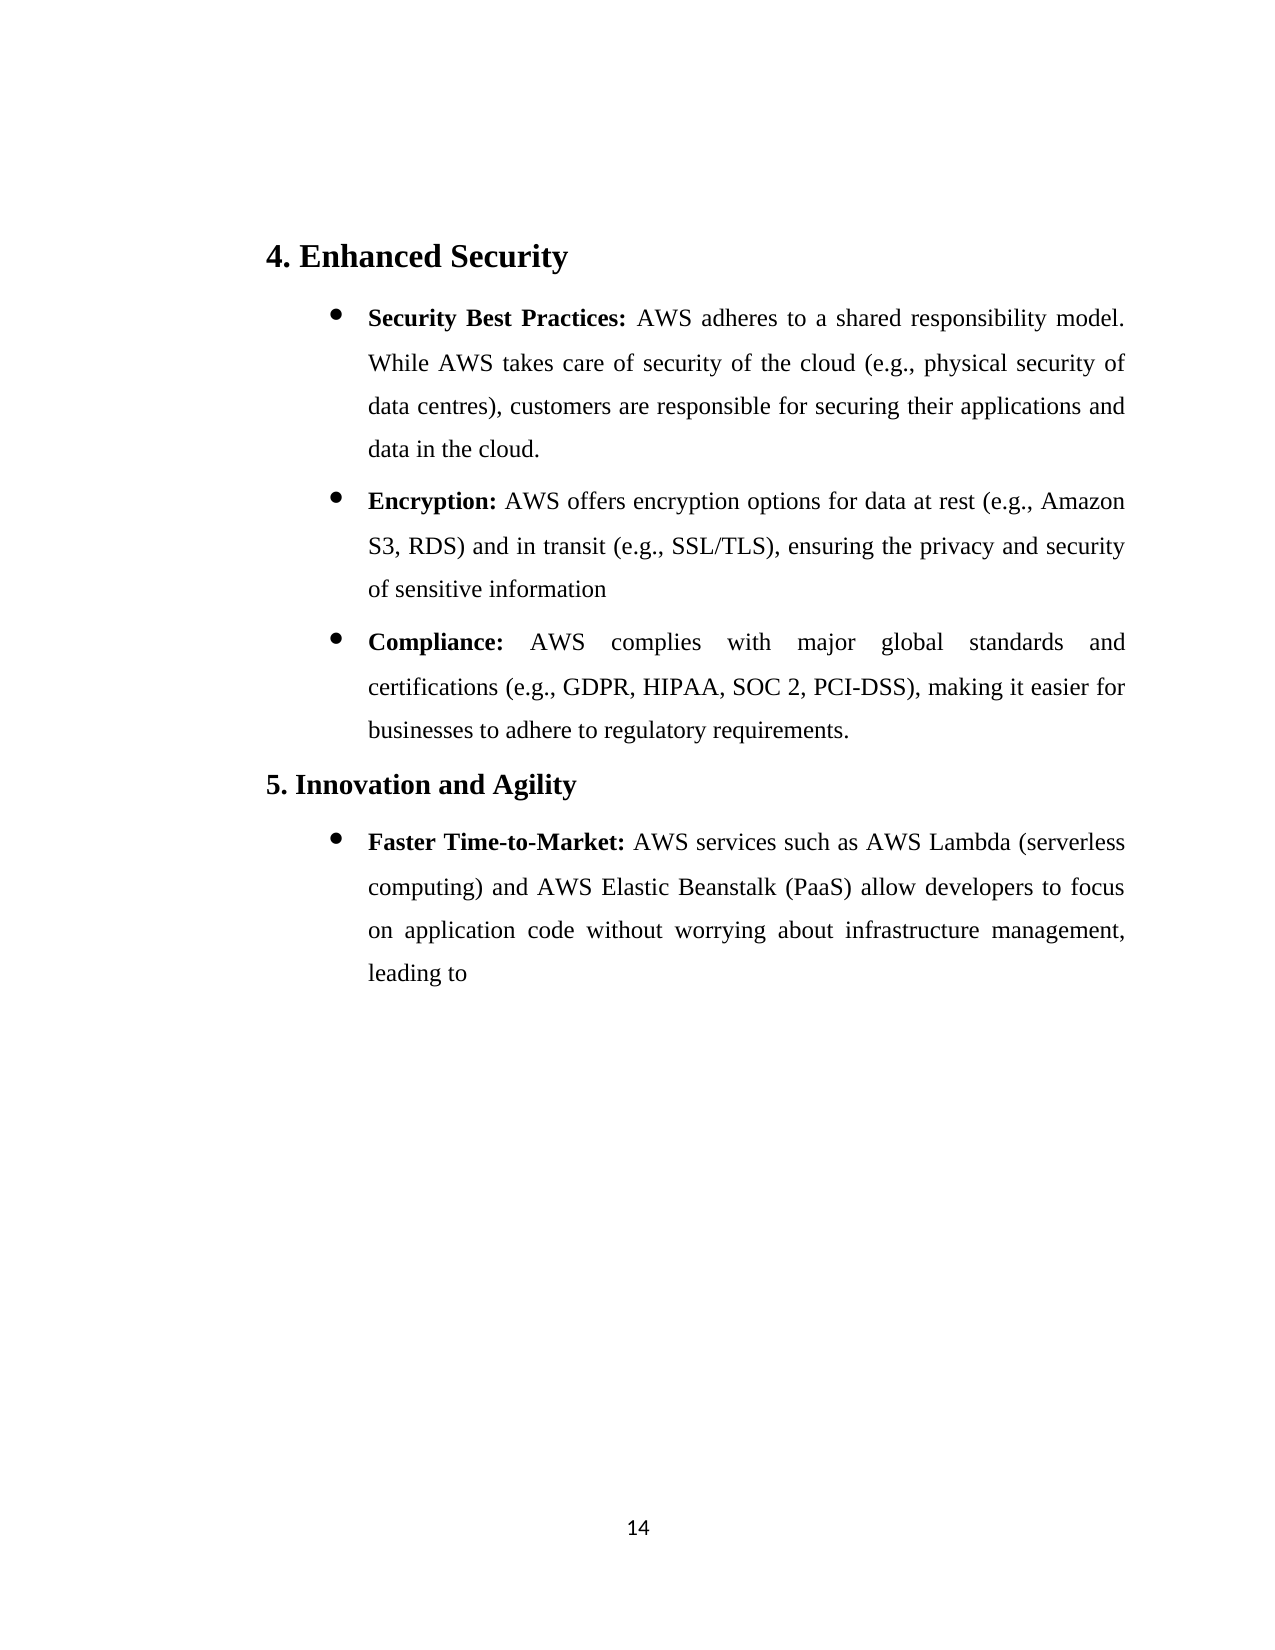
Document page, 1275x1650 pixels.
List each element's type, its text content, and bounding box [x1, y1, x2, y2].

subtitle Security Best Practices: AWS adheres to a shared responsibility model. While AWS takes care of security of the cloud (e.g., physical security of data centres), customers are responsible for securing their applications and data in the cloud. [330, 303, 1126, 463]
subtitle Compliance: AWS complies with major global standards and certifications (e.g., GDPR, HIPAA, SOC 2, PCI-DSS), making it easier for businesses to adhere to regulatory requirements. [330, 627, 1126, 743]
subtitle Faster Time-to-Market: AWS services such as AWS Lambda (serverless computing) and AWS Elastic Beanstalk (PaaS) allow developers to focus on application code without worrying about infrastructure management, leading to [330, 827, 1126, 987]
subtitle 5. Innovation and Agility [266, 767, 1126, 801]
subtitle 4. Enhanced Security [266, 236, 1126, 274]
subtitle Encryption: AWS offers encryption options for data at rest (e.g., Amazon S3, RDS) and in transit (e.g., SSL/TLS), ensuring the privacy and security of sensitive information [330, 486, 1126, 603]
